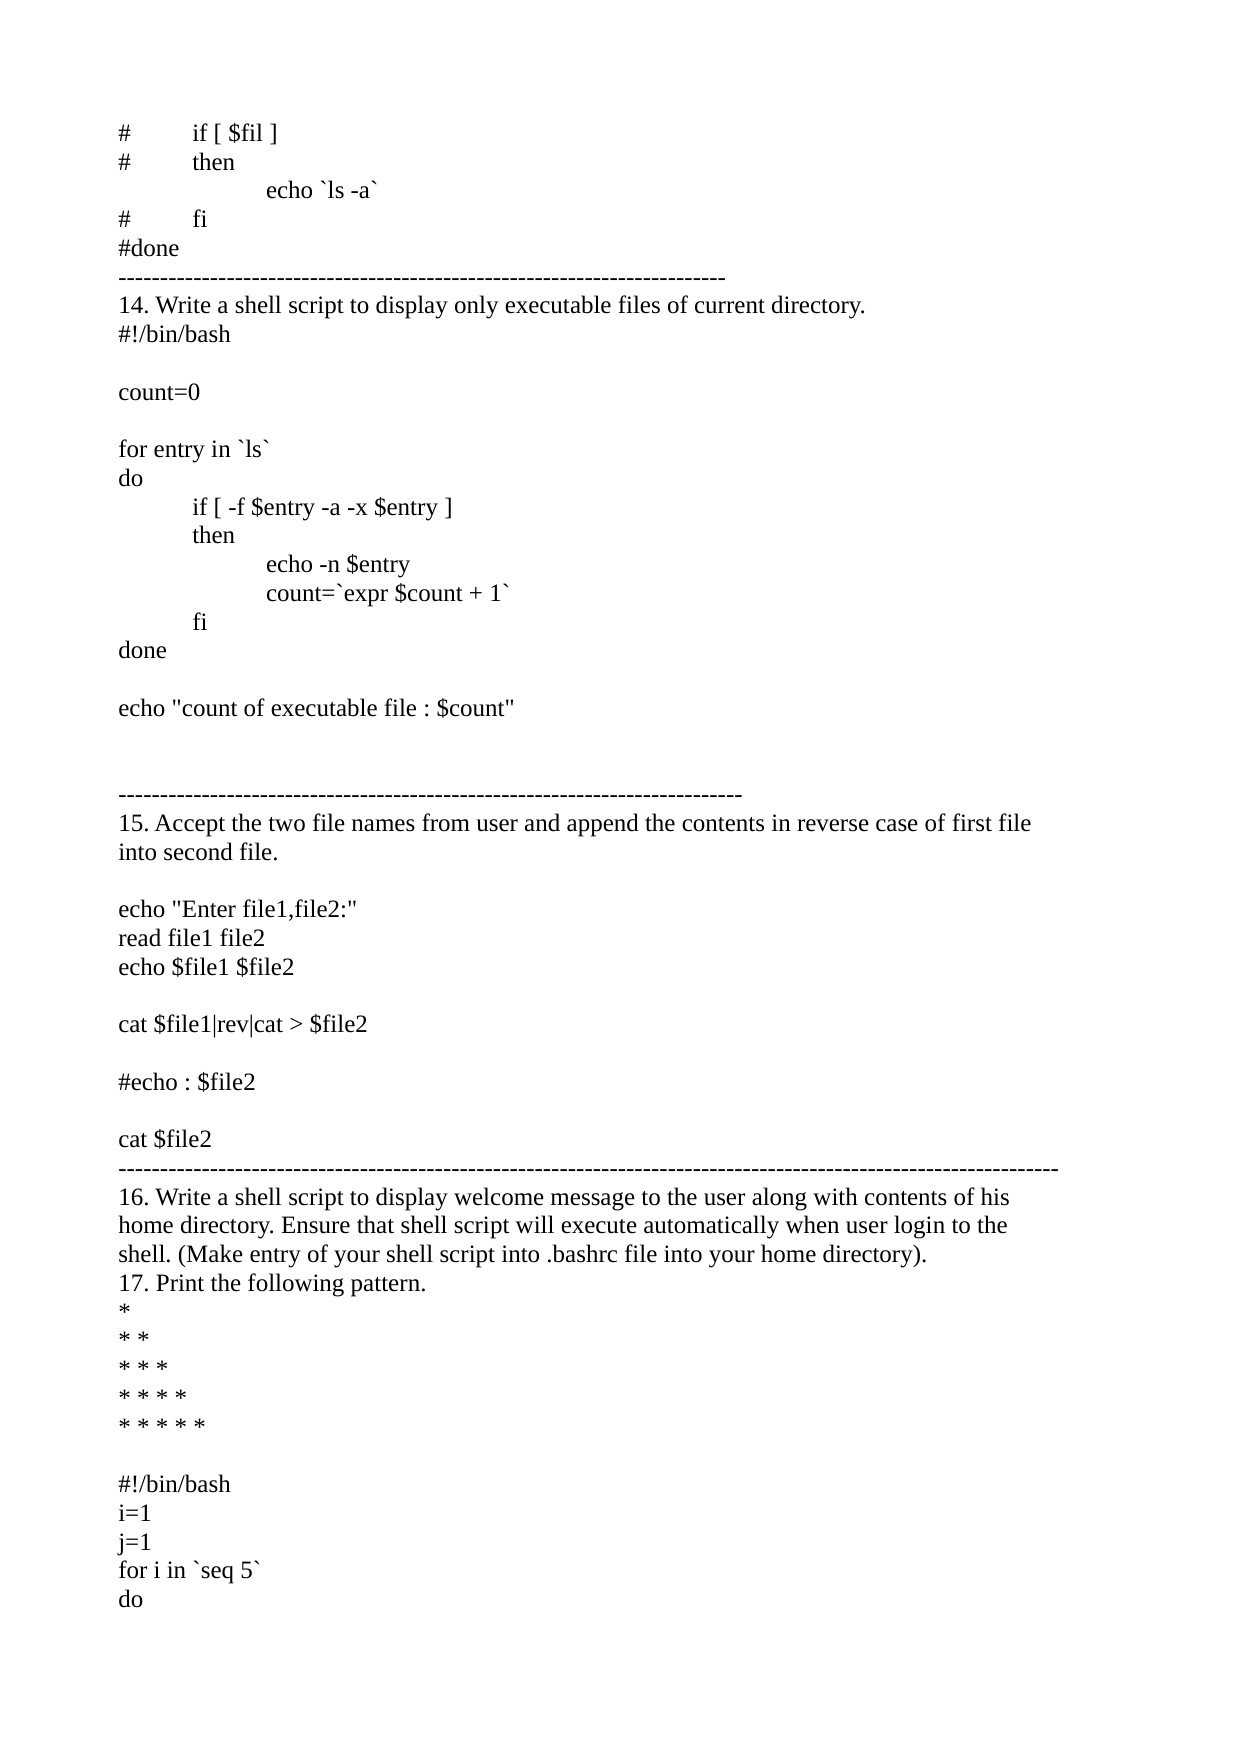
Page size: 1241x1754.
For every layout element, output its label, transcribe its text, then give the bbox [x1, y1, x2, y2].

text into second file. [118, 837, 1122, 866]
text do [118, 463, 1122, 492]
text echo "count of executable file : $count" [118, 693, 1122, 722]
text done [118, 636, 1122, 664]
text #echo : $file2 [118, 1067, 1122, 1096]
text 16. Write a shell script to display welcome message to the user along with contents of his [118, 1182, 1122, 1211]
text if [ -f $entry -a -x $entry ] [118, 492, 1122, 521]
text * [118, 1297, 1122, 1326]
text i=1 [118, 1498, 1122, 1527]
text fi [118, 607, 1122, 636]
text * * * [118, 1354, 1122, 1383]
text for entry in `ls` [118, 434, 1122, 463]
text --------------------------------------------------------------------------- [118, 779, 1122, 808]
text #!/bin/bash [118, 319, 1122, 348]
text echo `ls -a` [118, 176, 1122, 204]
text read file1 file2 [118, 923, 1122, 952]
text echo $file1 $file2 [118, 952, 1122, 981]
text cat $file1|rev|cat > $file2 [118, 1009, 1122, 1038]
text j=1 [118, 1527, 1122, 1556]
text ------------------------------------------------------------------------- [118, 262, 1122, 291]
text #done [118, 233, 1122, 262]
text echo "Enter file1,file2:" [118, 894, 1122, 923]
text # fi [118, 204, 1122, 233]
text * * * * [118, 1383, 1122, 1412]
text # then [118, 147, 1122, 176]
text cat $file2 [118, 1124, 1122, 1153]
text echo -n $entry [118, 549, 1122, 578]
text home directory. Ensure that shell script will execute automatically when user login to the [118, 1211, 1122, 1239]
text #!/bin/bash [118, 1469, 1122, 1498]
text then [118, 521, 1122, 549]
text 17. Print the following pattern. [118, 1268, 1122, 1297]
text 14. Write a shell script to display only executable files of current directory. [118, 291, 1122, 319]
text for i in `seq 5` [118, 1556, 1122, 1584]
text count=0 [118, 377, 1122, 406]
text count=`expr $count + 1` [118, 578, 1122, 607]
text shell. (Make entry of your shell script into .bashrc file into your home directory). [118, 1239, 1122, 1268]
text do [118, 1584, 1122, 1613]
text * * [118, 1326, 1122, 1354]
text # if [ $fil ] [118, 118, 1122, 147]
text * * * * * [118, 1412, 1122, 1441]
text 15. Accept the two file names from user and append the contents in reverse case of first file [118, 808, 1122, 837]
text ----------------------------------------------------------------------------------------------------------------- [118, 1153, 1122, 1182]
